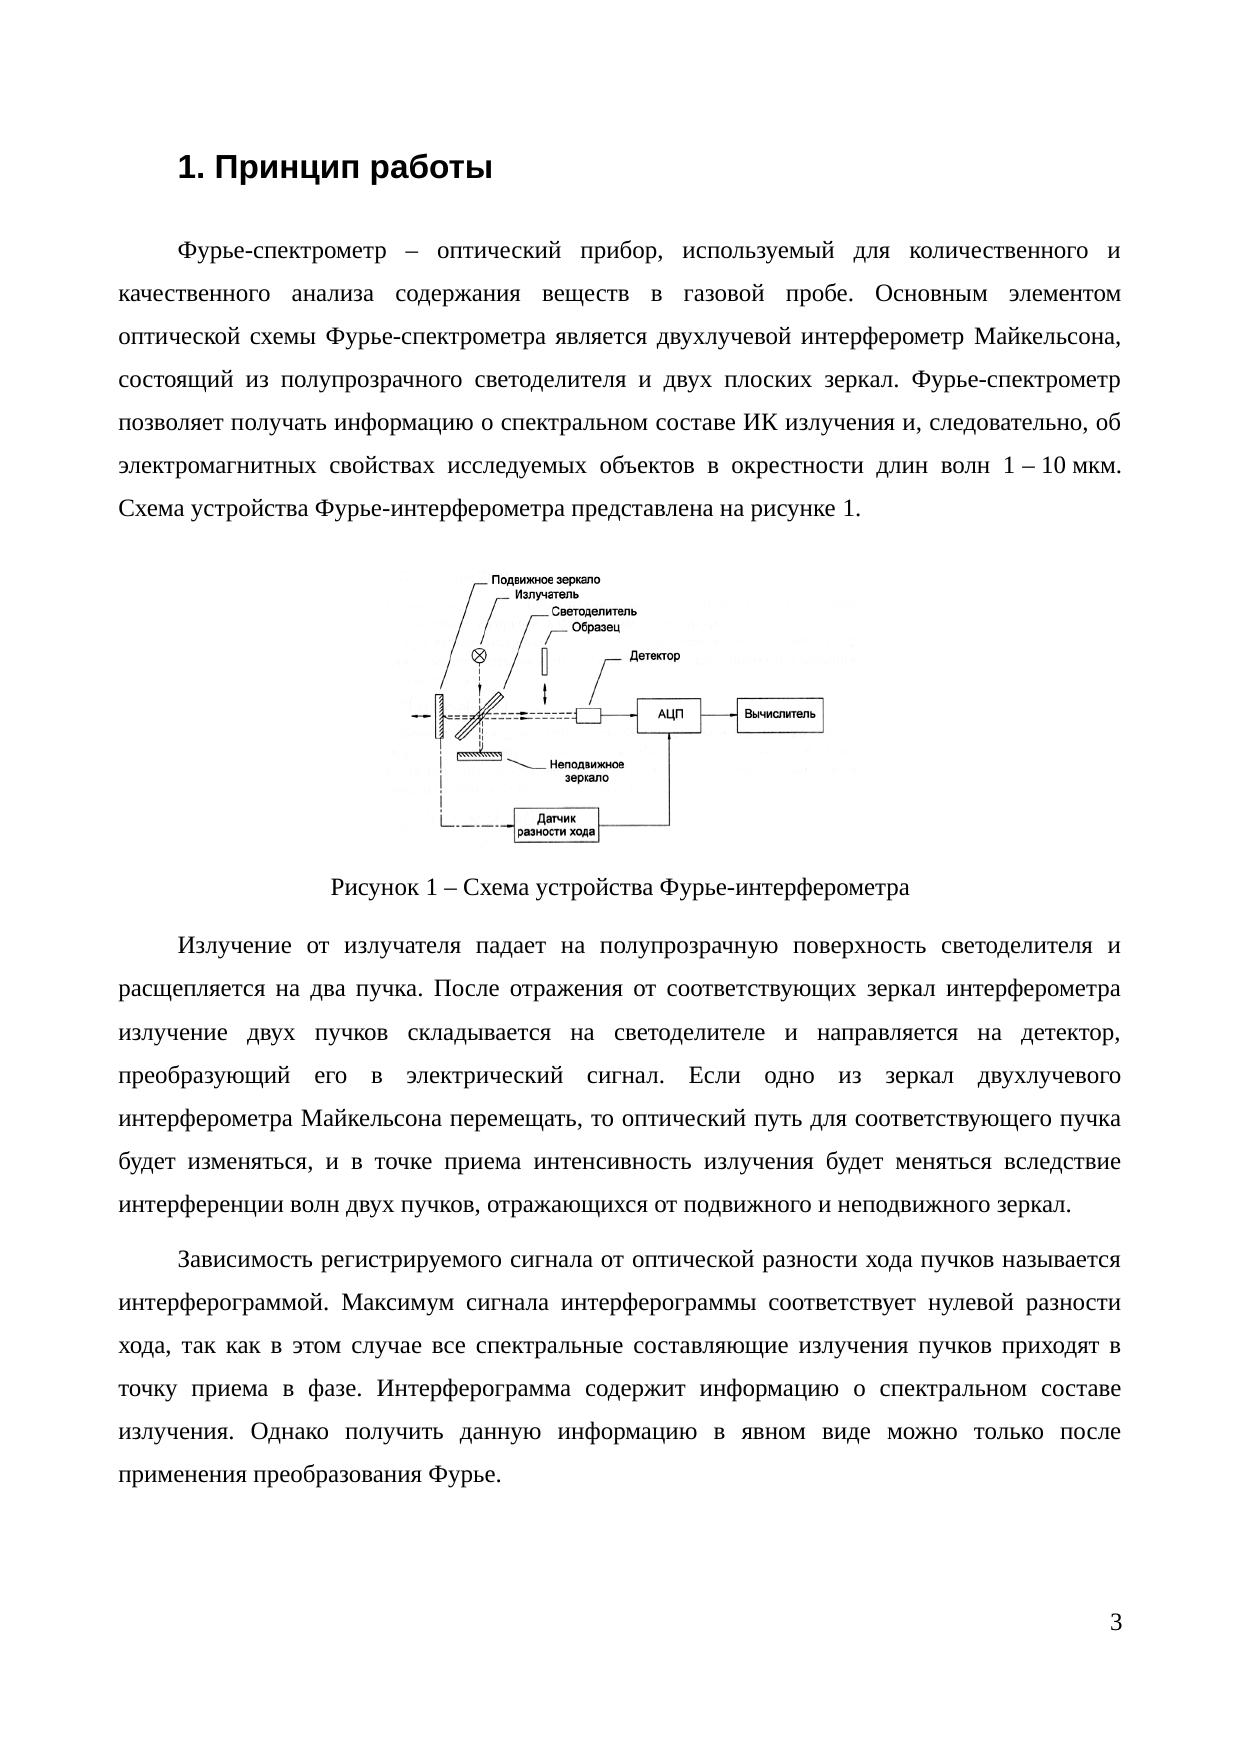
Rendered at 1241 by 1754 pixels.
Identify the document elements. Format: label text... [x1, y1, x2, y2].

text Зависимость регистрируемого сигнала от оптической разности хода пучков называется интерферограммой. Максимум сигнала интерферограммы соответствует нулевой разности хода, так как в этом случае все спектральные составляющие излучения пучков приходят в точку приема в фазе. Интерферограмма содержит информацию о спектральном составе излучения. Однако получить данную информацию в явном виде можно только после применения преобразования Фурье. [118, 1244, 1122, 1488]
text Фурье-спектрометр – оптический прибор, используемый для количественного и качественного анализа содержания веществ в газовой пробе. Основным элементом оптической схемы Фурье-спектрометра является двухлучевой интерферометр Майкельсона, состоящий из полупрозрачного светоделителя и двух плоских зеркал. Фурье-спектрометр позволяет получать информацию о спектральном составе ИК излучения и, следовательно, об электромагнитных свойствах исследуемых объектов в окрестности длин волн 1 – 10 мкм. Схема устройства Фурье-интерферометра представлена на рисунке 1. [118, 235, 1122, 522]
subtitle Принцип работы [118, 148, 1122, 186]
text Рисунок 1 – Схема устройства Фурье-интерферометра [118, 872, 1122, 901]
text Излучение от излучателя падает на полупрозрачную поверхность светоделителя и расщепляется на два пучка. После отражения от соответствующих зеркал интерферометра излучение двух пучков складывается на светоделителе и направляется на детектор, преобразующий его в электрический сигнал. Если одно из зеркал двухлучевого интерферометра Майкельсона перемещать, то оптический путь для соответствующего пучка будет изменяться, и в точке приема интенсивность излучения будет меняться вследствие интерференции волн двух пучков, отражающихся от подвижного и неподвижного зеркал. [118, 930, 1122, 1218]
picture [383, 560, 857, 858]
